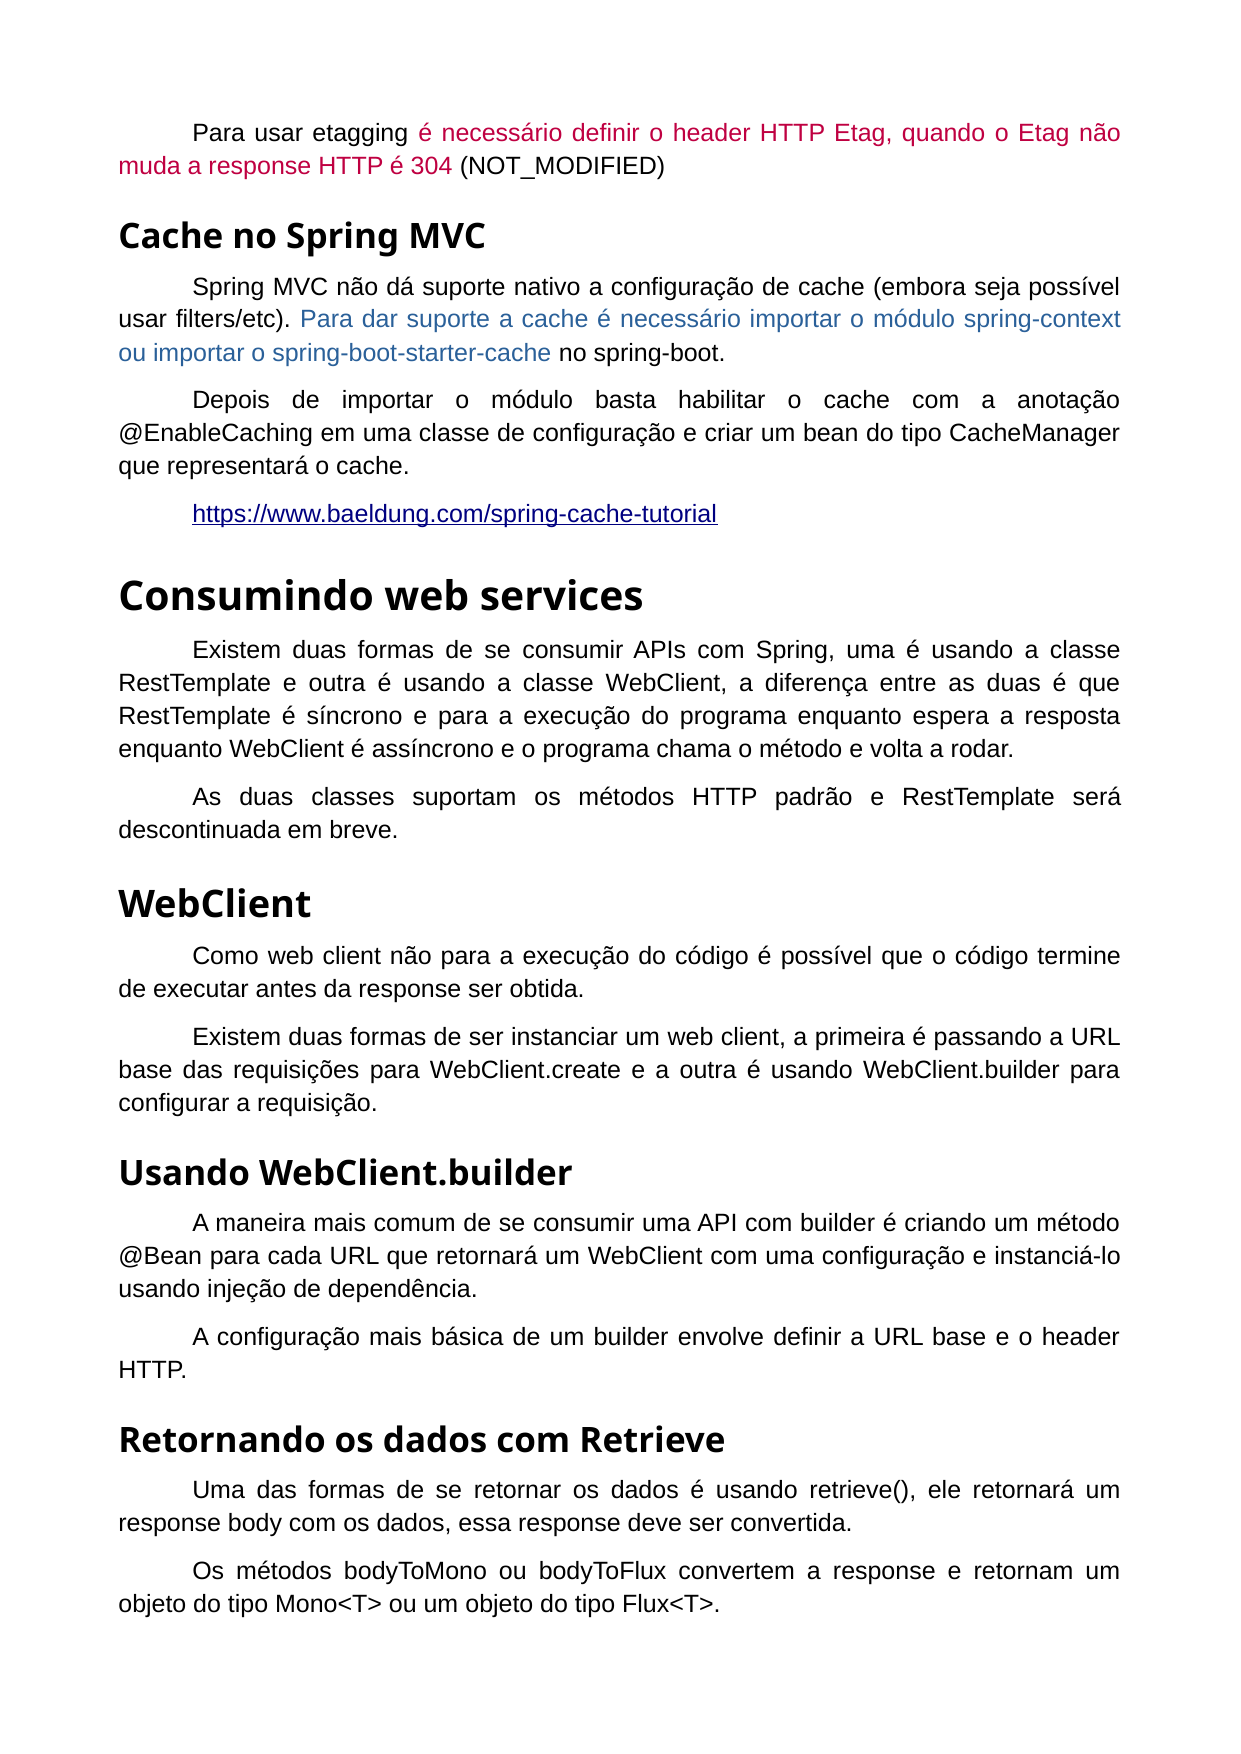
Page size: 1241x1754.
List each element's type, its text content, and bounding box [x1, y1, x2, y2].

text Os métodos bodyToMono ou bodyToFlux convertem a response e retornam um objeto do tipo Mono<T> ou um objeto do tipo Flux<T>. [118, 1556, 1122, 1618]
text Depois de importar o módulo basta habilitar o cache com a anotação @EnableCaching em uma classe de configuração e criar um bean do tipo CacheManager que representará o cache. [118, 385, 1122, 480]
text Como web client não para a execução do código é possível que o código termine de executar antes da response ser obtida. [118, 941, 1122, 1003]
subtitle Cache no Spring MVC [118, 211, 1122, 259]
text A maneira mais comum de se consumir uma API com builder é criando um método @Bean para cada URL que retornará um WebClient com uma configuração e instanciá-lo usando injeção de dependência. [118, 1208, 1122, 1303]
subtitle WebClient [118, 877, 1122, 929]
text Existem duas formas de ser instanciar um web client, a primeira é passando a URL base das requisições para WebClient.create e a outra é usando WebClient.builder para configurar a requisição. [118, 1022, 1122, 1117]
subtitle Consumindo web services [118, 567, 1122, 623]
text https://www.baeldung.com/spring-cache-tutorial [118, 499, 1122, 527]
text As duas classes suportam os métodos HTTP padrão e RestTemplate será descontinuada em breve. [118, 782, 1122, 844]
subtitle Usando WebClient.builder [118, 1148, 1122, 1196]
text A configuração mais básica de um builder envolve definir a URL base e o header HTTP. [118, 1322, 1122, 1384]
subtitle Retornando os dados com Retrieve [118, 1415, 1122, 1463]
text Existem duas formas de se consumir APIs com Spring, uma é usando a classe RestTemplate e outra é usando a classe WebClient, a diferença entre as duas é que RestTemplate é síncrono e para a execução do programa enquanto espera a resposta enquanto WebClient é assíncrono e o programa chama o método e volta a rodar. [118, 635, 1122, 763]
text Para usar etagging é necessário definir o header HTTP Etag, quando o Etag não muda a response HTTP é 304 (NOT_MODIFIED) [118, 118, 1122, 180]
text Spring MVC não dá suporte nativo a configuração de cache (embora seja possível usar filters/etc). Para dar suporte a cache é necessário importar o módulo spring-context ou importar o spring-boot-starter-cache no spring-boot. [118, 271, 1122, 366]
text Uma das formas de se retornar os dados é usando retrieve(), ele retornará um response body com os dados, essa response deve ser convertida. [118, 1475, 1122, 1537]
